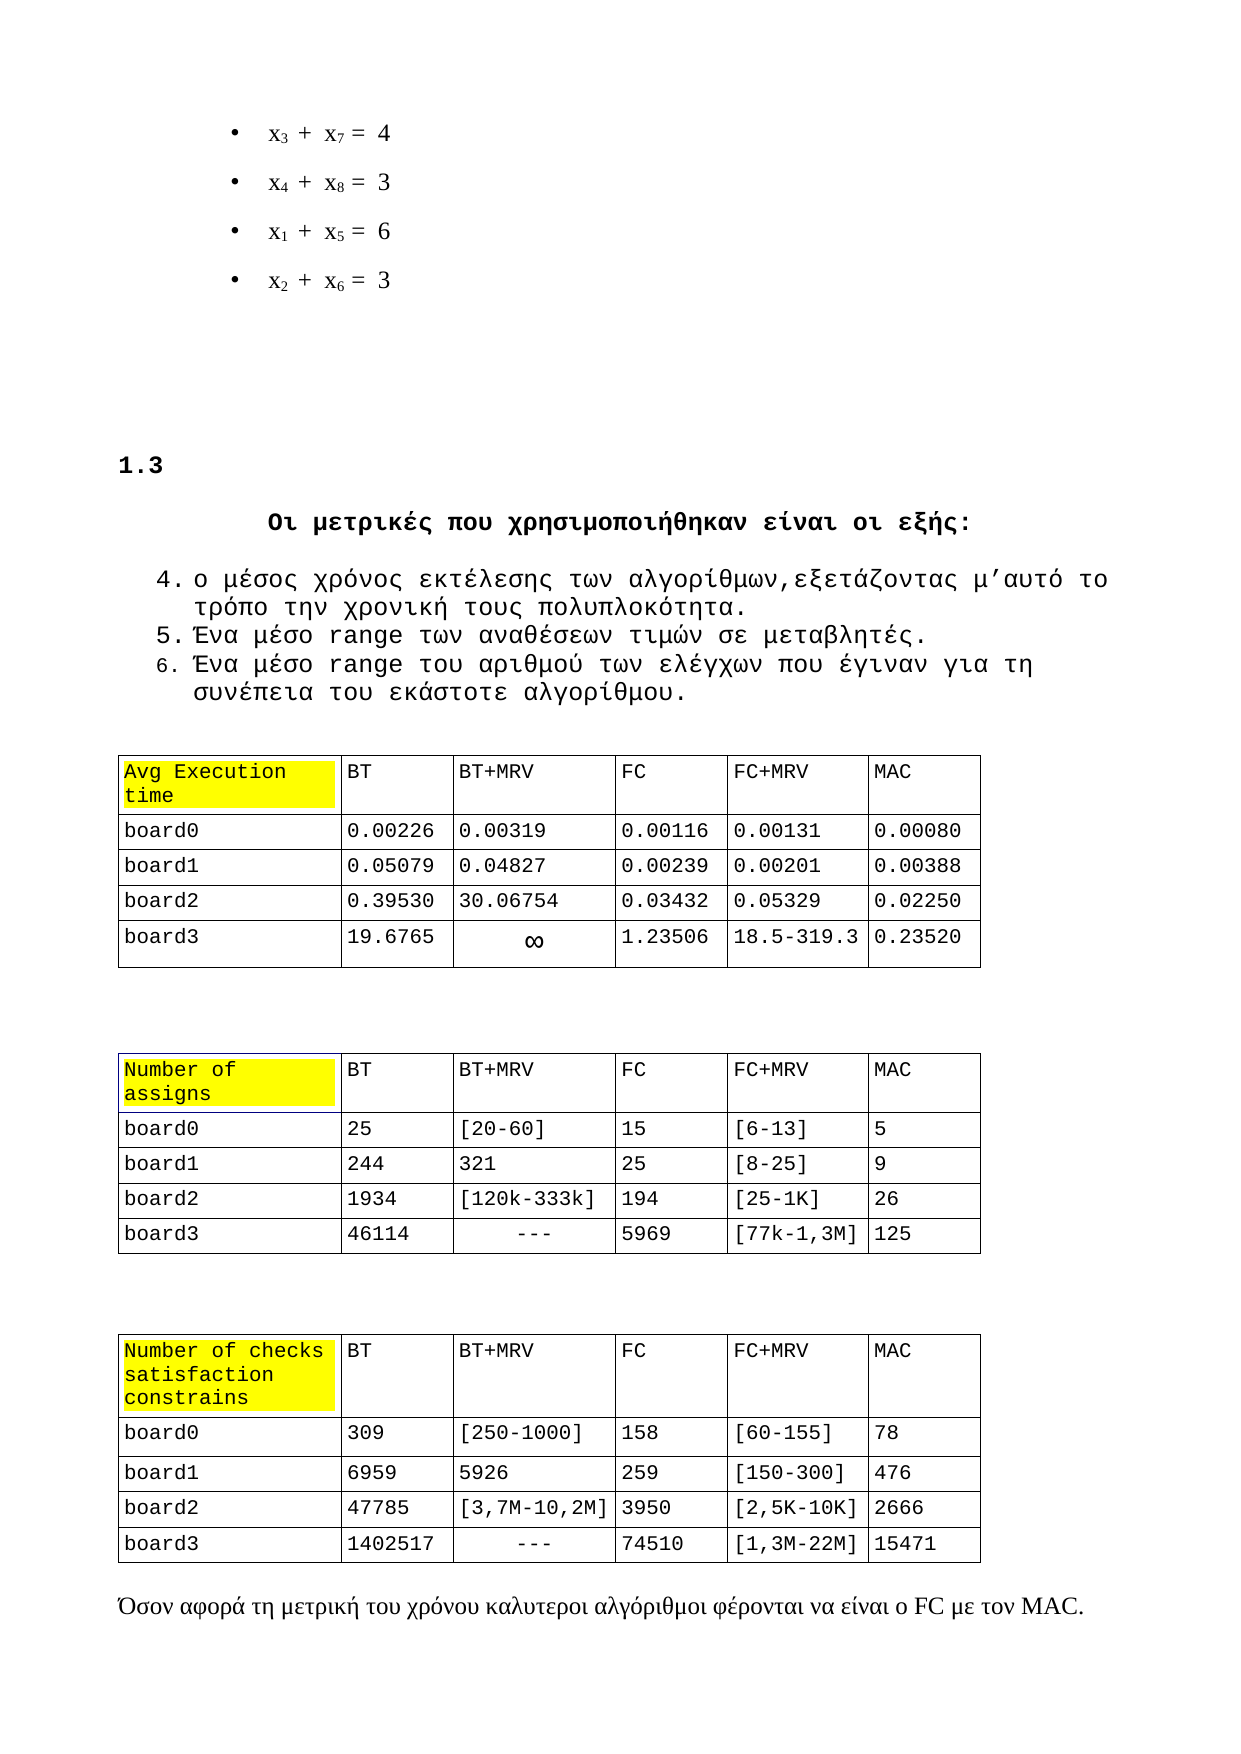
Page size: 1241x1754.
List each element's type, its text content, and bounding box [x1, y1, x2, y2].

table_cell [25-1K] [728, 1184, 868, 1218]
table_cell board1 [119, 1457, 341, 1491]
table_cell 5 [869, 1113, 980, 1147]
table_cell board0 [119, 815, 341, 849]
table_header BT [342, 756, 453, 814]
table_cell [250-1000] [454, 1418, 615, 1456]
list Ένα μέσο range των αναθέσεων τιμών σε μεταβλητές. [156, 623, 1122, 651]
table_cell 5969 [616, 1219, 727, 1253]
table_cell [2,5K-10K] [728, 1492, 868, 1527]
table_cell [3,7M-10,2M] [454, 1492, 615, 1527]
table_header Number of assigns [119, 1054, 341, 1112]
table_header Number of checks satisfaction constrains [119, 1335, 341, 1417]
table_cell 2666 [869, 1492, 980, 1527]
table_cell 1934 [342, 1184, 453, 1218]
table_header FC [616, 1054, 727, 1112]
table_cell 30.06754 [454, 886, 615, 920]
table_cell board0 [119, 1113, 341, 1147]
table_cell 0.23520 [869, 921, 980, 967]
table_header BT+MRV [454, 1335, 615, 1417]
table_header BT [342, 1054, 453, 1112]
table_cell 46114 [342, 1219, 453, 1253]
table_cell 476 [869, 1457, 980, 1491]
table_cell board2 [119, 1184, 341, 1218]
table_cell 25 [616, 1148, 727, 1182]
list x4 + x8 = 3 [231, 167, 1122, 196]
table_cell --- [454, 1219, 615, 1253]
table_cell 74510 [616, 1528, 727, 1562]
text Όσον αφορά τη μετρική του χρόνου καλυτεροι αλγόριθμοι φέρονται να είναι ο FC με τον MAC. [118, 1591, 1122, 1619]
table_cell board2 [119, 1492, 341, 1527]
table_cell 0.00116 [616, 815, 727, 849]
table_cell board1 [119, 1148, 341, 1182]
table_cell board3 [119, 1219, 341, 1253]
table_cell 5926 [454, 1457, 615, 1491]
table_cell [150-300] [728, 1457, 868, 1491]
table_cell 125 [869, 1219, 980, 1253]
table_cell 0.00388 [869, 850, 980, 884]
table_cell [77k-1,3M] [728, 1219, 868, 1253]
table_cell 6959 [342, 1457, 453, 1491]
list ο μέσος χρόνος εκτέλεσης των αλγορίθμων,εξετάζοντας μ’αυτό το τρόπο την χρονική τους πολυπλοκότητα. [156, 566, 1122, 623]
table_cell 25 [342, 1113, 453, 1147]
table_cell 9 [869, 1148, 980, 1182]
table_cell 18.5-319.3 [728, 921, 868, 967]
table_header Avg Execution time [119, 756, 341, 814]
table_cell 19.6765 [342, 921, 453, 967]
table_cell 78 [869, 1418, 980, 1456]
table_header BT+MRV [454, 756, 615, 814]
table_cell 0.00226 [342, 815, 453, 849]
table_cell board2 [119, 886, 341, 920]
text 1.3 [118, 453, 1122, 481]
table_cell [20-60] [454, 1113, 615, 1147]
table_header FC [616, 756, 727, 814]
table_header MAC [869, 1054, 980, 1112]
list x1 + x5 = 6 [231, 216, 1122, 245]
table_cell 0.02250 [869, 886, 980, 920]
table_cell --- [454, 1528, 615, 1562]
table_cell 1.23506 [616, 921, 727, 967]
table_header FC+MRV [728, 1335, 868, 1417]
table_cell 0.03432 [616, 886, 727, 920]
table_cell board0 [119, 1418, 341, 1456]
table_header MAC [869, 756, 980, 814]
table_cell 47785 [342, 1492, 453, 1527]
table_cell 3950 [616, 1492, 727, 1527]
table_cell [8-25] [728, 1148, 868, 1182]
list Ένα μέσο range του αριθμού των ελέγχων που έγιναν για τη συνέπεια του εκάστοτε αλγορίθμου. [156, 651, 1122, 708]
table_cell 0.00201 [728, 850, 868, 884]
table_header MAC [869, 1335, 980, 1417]
table_cell 26 [869, 1184, 980, 1218]
table_cell 194 [616, 1184, 727, 1218]
table_cell 0.00131 [728, 815, 868, 849]
table_cell board1 [119, 850, 341, 884]
table_cell 0.05329 [728, 886, 868, 920]
table_cell 15 [616, 1113, 727, 1147]
table_cell 321 [454, 1148, 615, 1182]
table_cell [60-155] [728, 1418, 868, 1456]
table_cell 0.00239 [616, 850, 727, 884]
table_header BT [342, 1335, 453, 1417]
table_cell board3 [119, 1528, 341, 1562]
table_cell [1,3M-22M] [728, 1528, 868, 1562]
table_cell [6-13] [728, 1113, 868, 1147]
table_header FC+MRV [728, 756, 868, 814]
table_cell 0.39530 [342, 886, 453, 920]
table_cell 0.00319 [454, 815, 615, 849]
table_cell 1402517 [342, 1528, 453, 1562]
table_cell board3 [119, 921, 341, 967]
table_cell 0.05079 [342, 850, 453, 884]
table_cell 0.00080 [869, 815, 980, 849]
table_cell [120k-333k] [454, 1184, 615, 1218]
table_cell 309 [342, 1418, 453, 1456]
list x3 + x7 = 4 [231, 118, 1122, 147]
table_cell 244 [342, 1148, 453, 1182]
text Οι μετρικές που χρησιμοποιήθηκαν είναι οι εξής: [118, 510, 1122, 538]
table_cell 0.04827 [454, 850, 615, 884]
table_header FC [616, 1335, 727, 1417]
table_cell ∞ [454, 921, 615, 967]
table_header BT+MRV [454, 1054, 615, 1112]
list x2 + x6 = 3 [231, 265, 1122, 294]
table_cell 259 [616, 1457, 727, 1491]
table_cell 158 [616, 1418, 727, 1456]
table_header FC+MRV [728, 1054, 868, 1112]
table_cell 15471 [869, 1528, 980, 1562]
